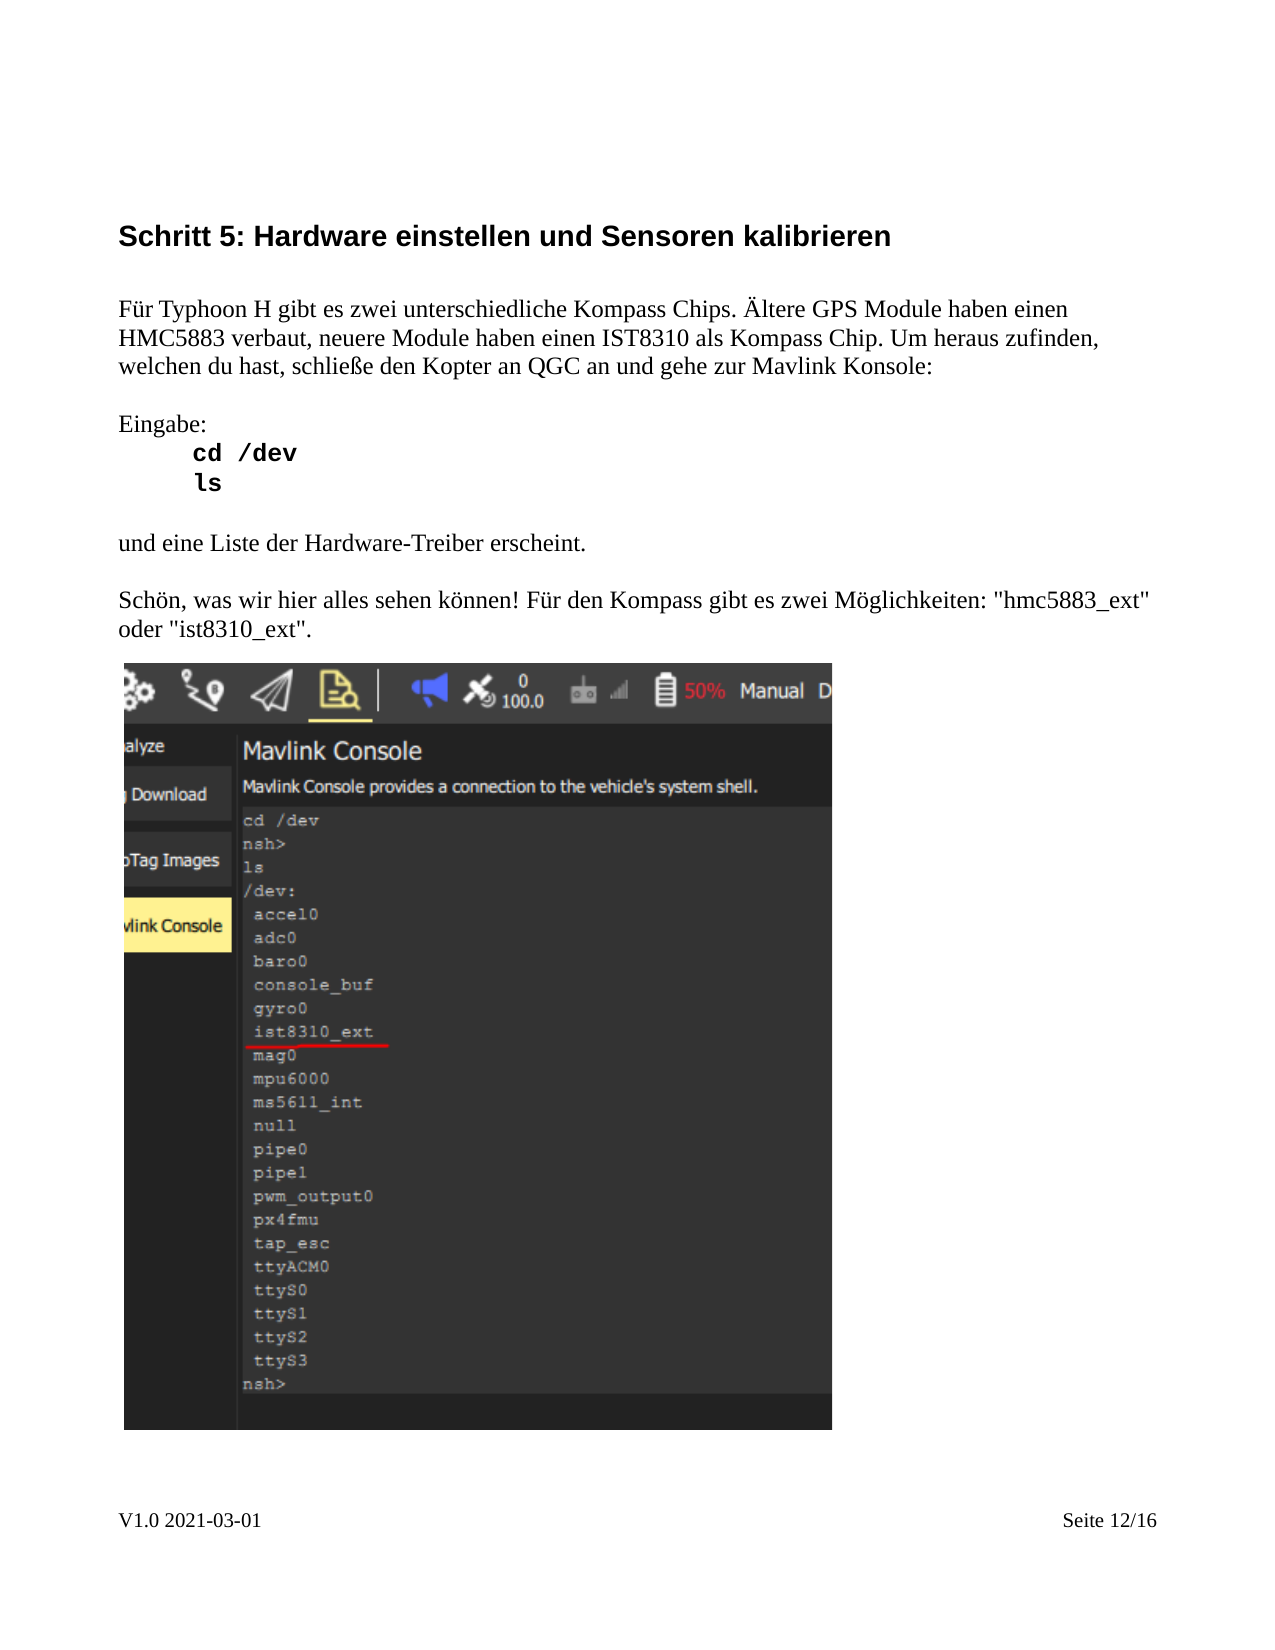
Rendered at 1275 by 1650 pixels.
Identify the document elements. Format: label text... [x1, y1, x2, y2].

text cd /dev [118, 438, 1157, 468]
picture [124, 663, 833, 1430]
text und eine Liste der Hardware-Treiber erscheint. [118, 528, 1157, 557]
text Schön, was wir hier alles sehen können! Für den Kompass gibt es zwei Möglichkeiten: "hmc5883_ext" oder "ist8310_ext". [118, 586, 1157, 643]
text Eingabe: [118, 409, 1157, 438]
text Für Typhoon H gibt es zwei unterschiedliche Kompass Chips. Ältere GPS Module haben einen HMC5883 verbaut, neuere Module haben einen IST8310 als Kompass Chip. Um heraus zufinden, welchen du hast, schließe den Kopter an QGC an und gehe zur Mavlink Konsole: [118, 294, 1157, 380]
subtitle Schritt 5: Hardware einstellen und Sensoren kalibrieren [118, 219, 1157, 253]
text ls [118, 468, 1157, 499]
